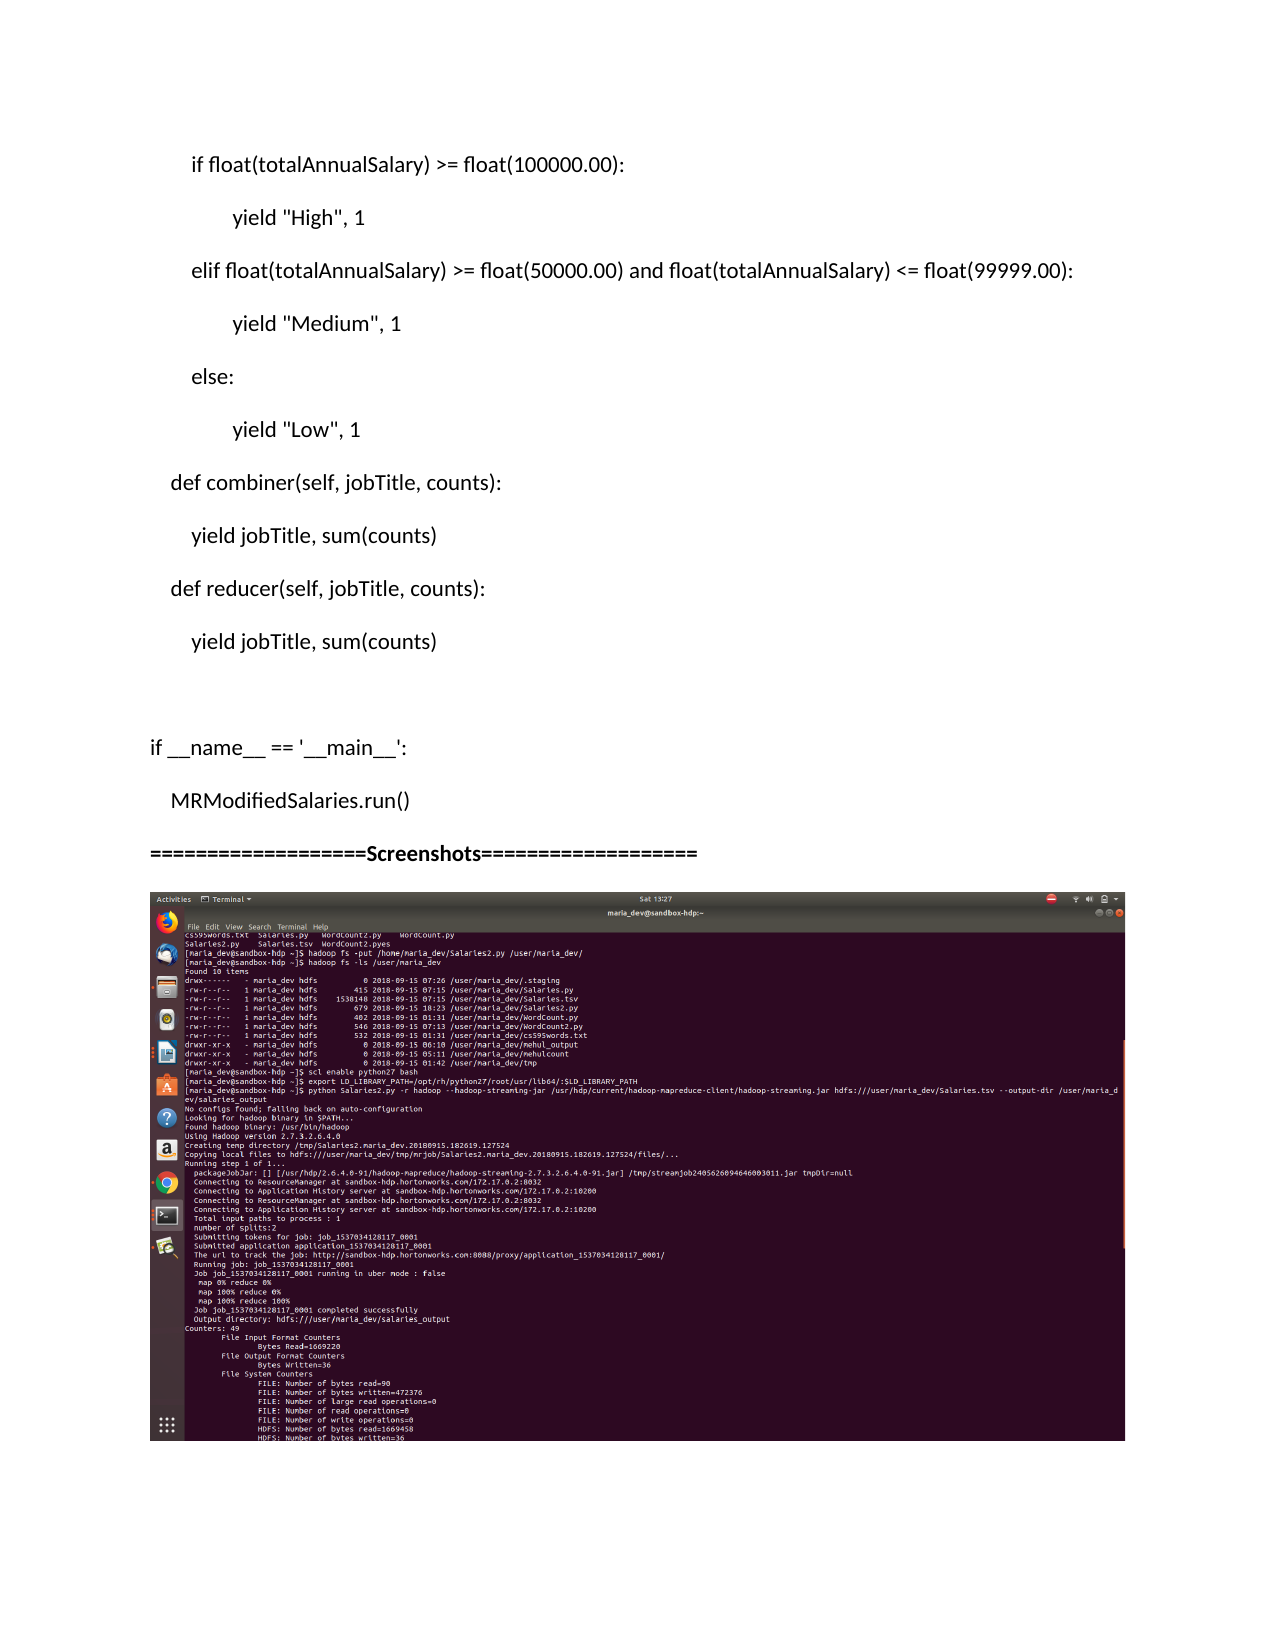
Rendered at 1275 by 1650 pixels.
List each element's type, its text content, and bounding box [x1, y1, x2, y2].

text MRModifiedSalaries.run() [150, 786, 1125, 814]
text else: [150, 362, 1125, 390]
text def reducer(self, jobTitle, counts): [150, 574, 1125, 602]
picture [150, 892, 1125, 1441]
text yield "Medium", 1 [150, 309, 1125, 337]
text yield jobTitle, sum(counts) [150, 627, 1125, 655]
text yield "Low", 1 [150, 415, 1125, 443]
text yield "High", 1 [150, 203, 1125, 231]
text def combiner(self, jobTitle, counts): [150, 468, 1125, 496]
text yield jobTitle, sum(counts) [150, 521, 1125, 549]
text if __name__ == '__main__': [150, 733, 1125, 761]
text ===================Screenshots=================== [150, 839, 1125, 867]
text elif float(totalAnnualSalary) >= float(50000.00) and float(totalAnnualSalary) <= float(99999.00): [150, 256, 1125, 284]
text if float(totalAnnualSalary) >= float(100000.00): [150, 150, 1125, 178]
